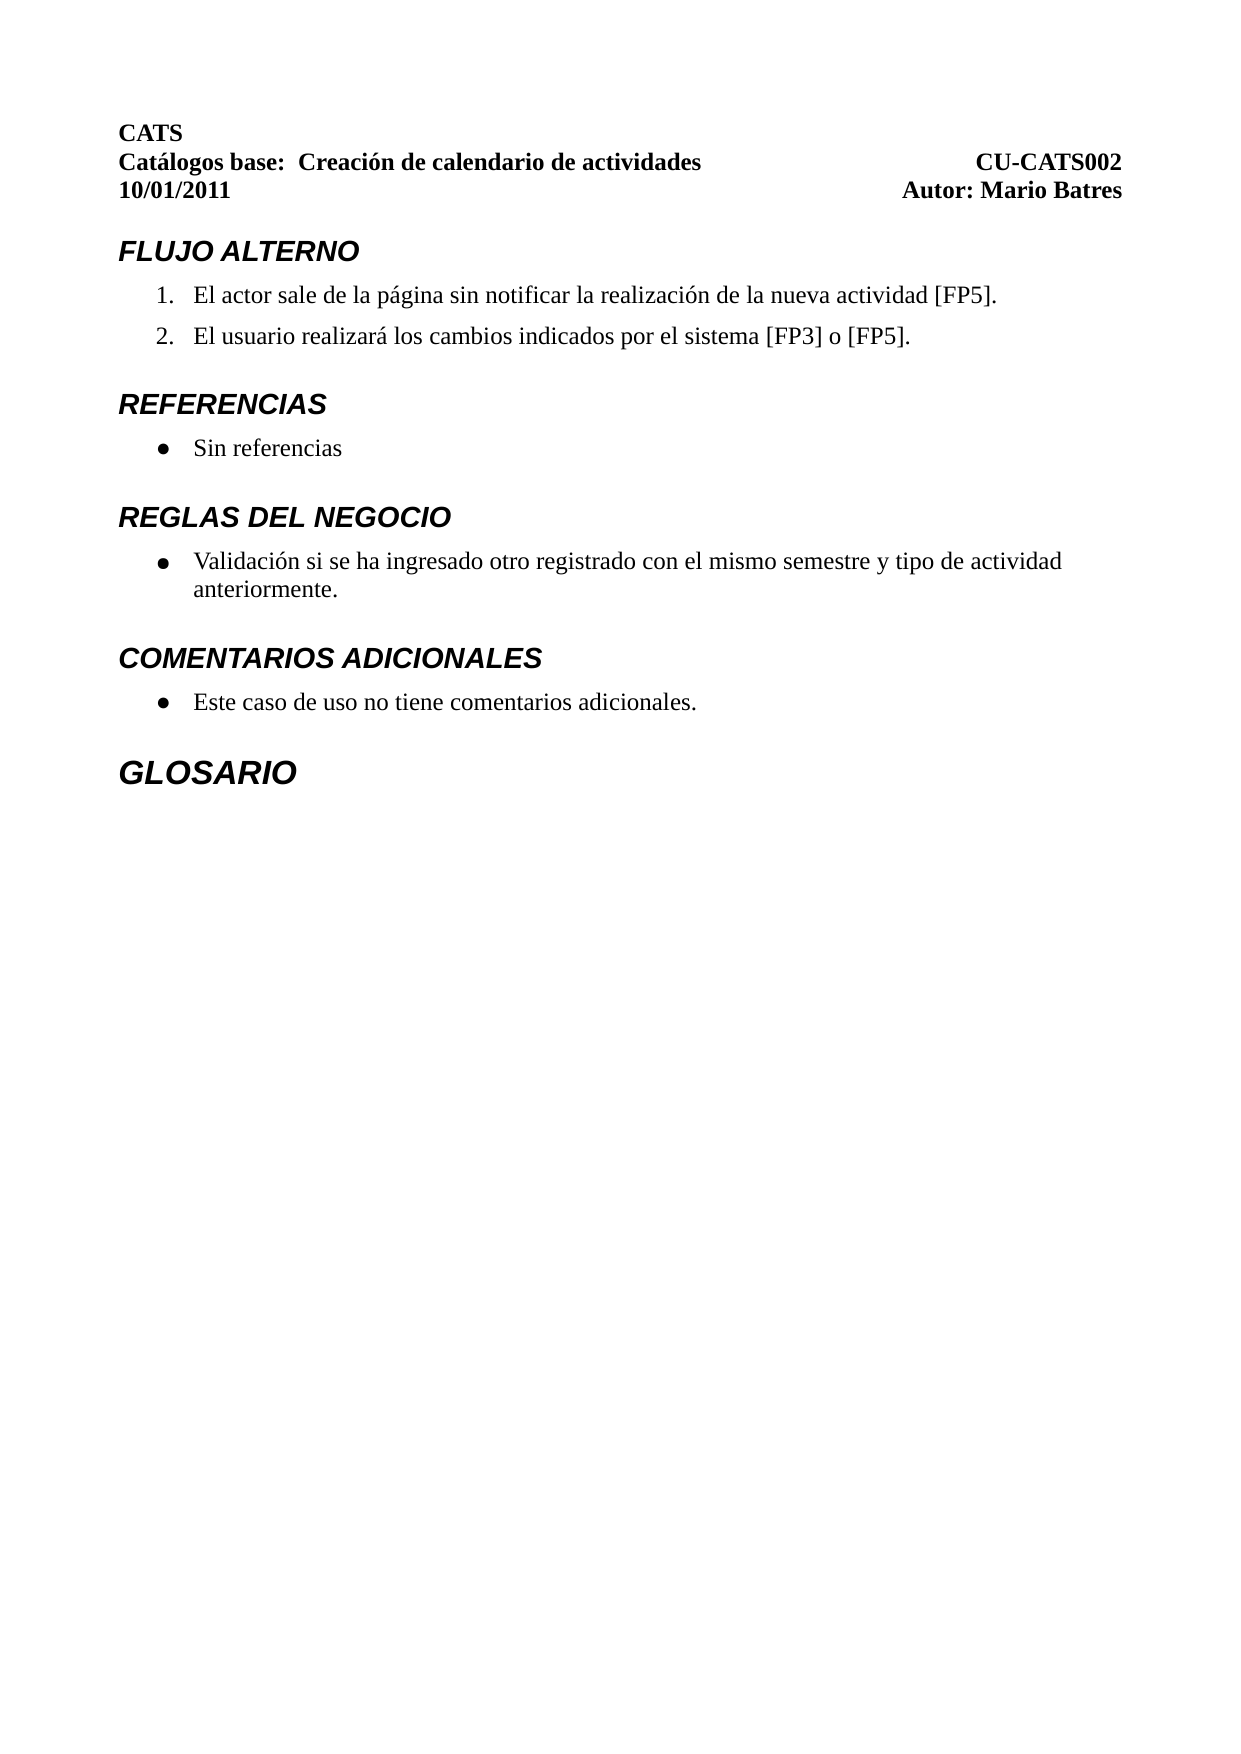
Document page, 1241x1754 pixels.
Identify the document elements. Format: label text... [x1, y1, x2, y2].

subtitle FLUJO ALTERNO [118, 234, 1122, 267]
list El usuario realizará los cambios indicados por el sistema [FP3] o [FP5]. [156, 321, 1122, 350]
subtitle REGLAS DEL NEGOCIO [118, 500, 1122, 533]
text ● Sin referencias [156, 433, 1122, 462]
list Validación si se ha ingresado otro registrado con el mismo semestre y tipo de actividad anteriormente. [156, 546, 1122, 603]
subtitle GLOSARIO [118, 753, 1122, 792]
text ● Este caso de uso no tiene comentarios adicionales. [156, 687, 1122, 716]
list El actor sale de la página sin notificar la realización de la nueva actividad [FP5]. [156, 280, 1122, 309]
subtitle REFERENCIAS [118, 387, 1122, 421]
subtitle COMENTARIOS ADICIONALES [118, 641, 1122, 674]
